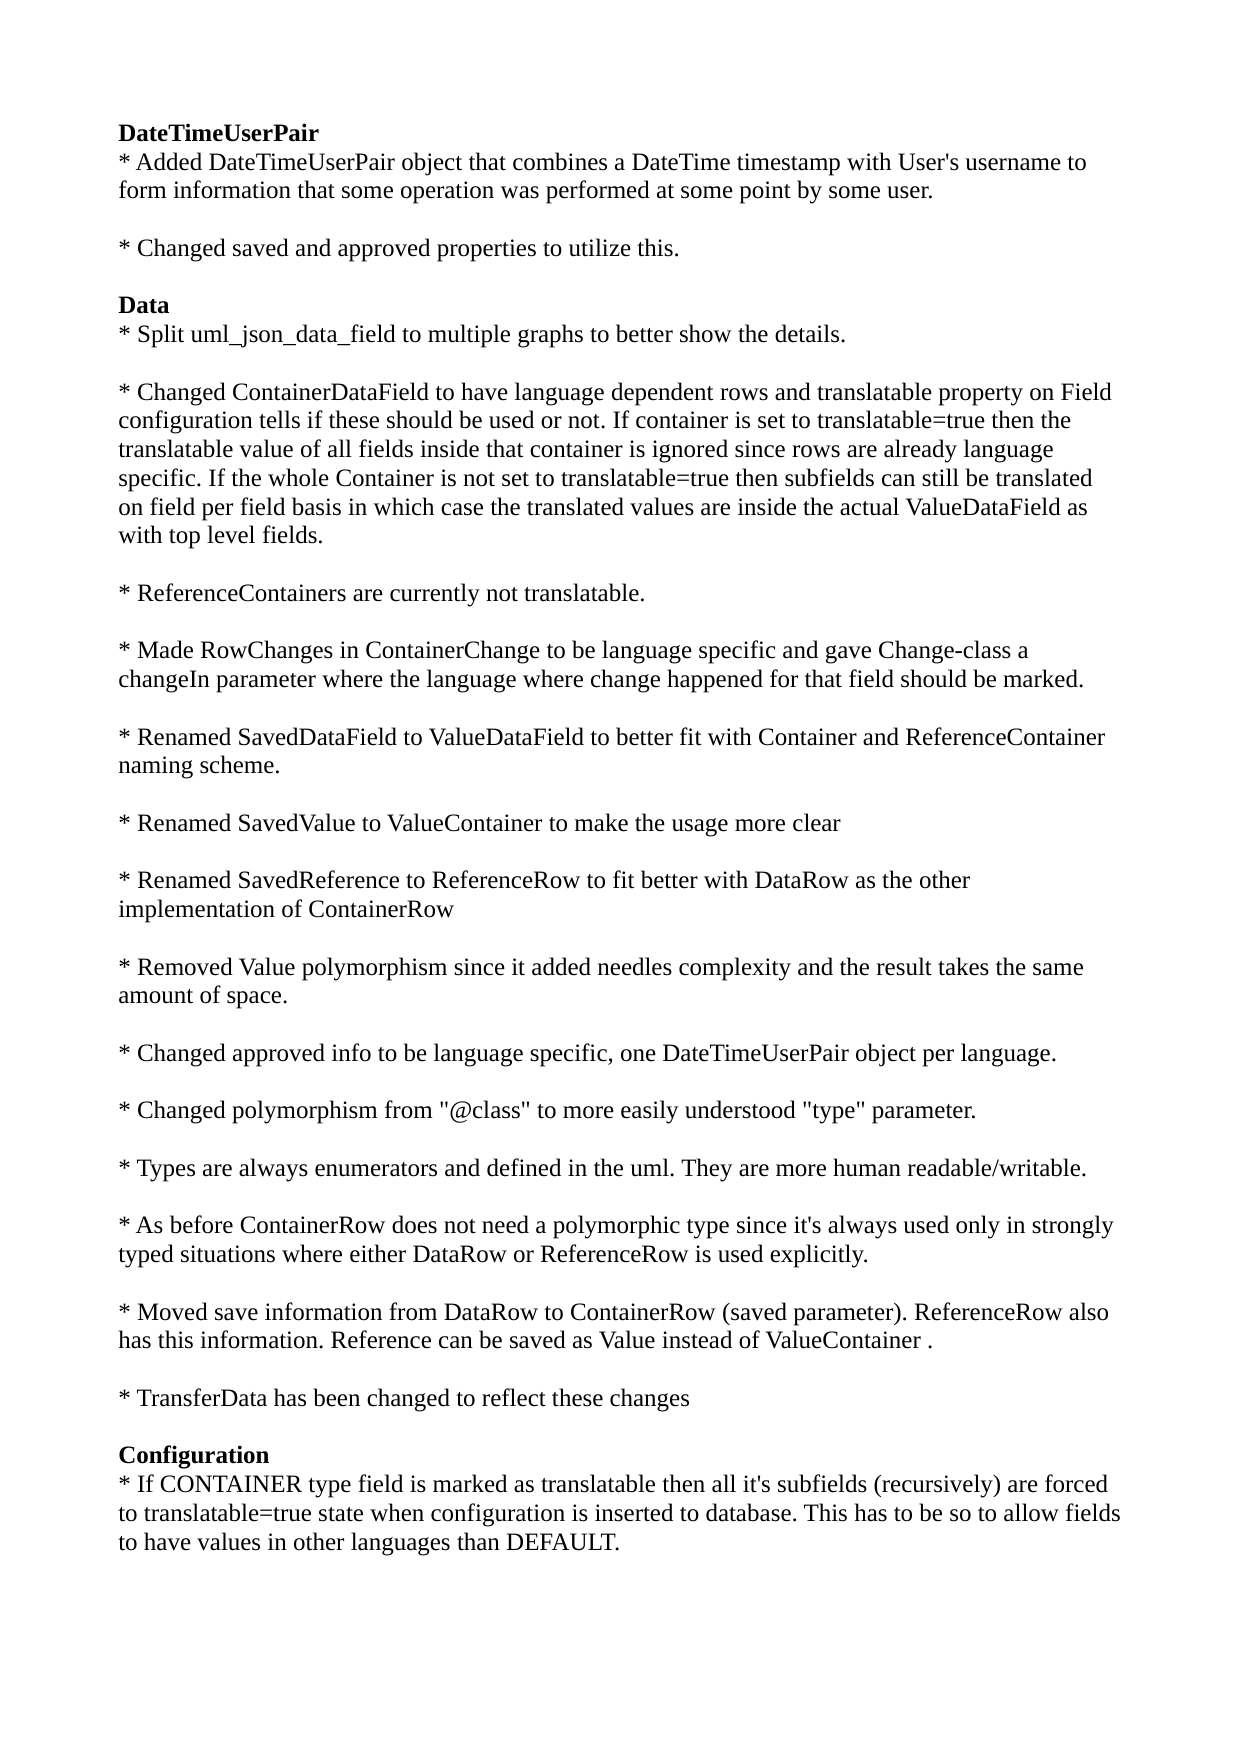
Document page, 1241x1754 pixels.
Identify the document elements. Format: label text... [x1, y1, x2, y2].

text Data [118, 291, 1122, 319]
text * Changed saved and approved properties to utilize this. [118, 233, 1122, 262]
text DateTimeUserPair [118, 118, 1122, 147]
text * Moved save information from DataRow to ContainerRow (saved parameter). ReferenceRow also has this information. Reference can be saved as Value instead of ValueContainer . [118, 1297, 1122, 1354]
text * Renamed SavedDataField to ValueDataField to better fit with Container and ReferenceContainer naming scheme. [118, 722, 1122, 779]
text * Renamed SavedValue to ValueContainer to make the usage more clear [118, 808, 1122, 837]
text * ReferenceContainers are currently not translatable. [118, 578, 1122, 607]
text Configuration [118, 1441, 1122, 1469]
text * Made RowChanges in ContainerChange to be language specific and gave Change-class a changeIn parameter where the language where change happened for that field should be marked. [118, 636, 1122, 693]
text * Removed Value polymorphism since it added needles complexity and the result takes the same amount of space. [118, 952, 1122, 1009]
text * TransferData has been changed to reflect these changes [118, 1383, 1122, 1412]
text * Added DateTimeUserPair object that combines a DateTime timestamp with User's username to form information that some operation was performed at some point by some user. [118, 147, 1122, 204]
text * As before ContainerRow does not need a polymorphic type since it's always used only in strongly typed situations where either DataRow or ReferenceRow is used explicitly. [118, 1211, 1122, 1268]
text * Changed approved info to be language specific, one DateTimeUserPair object per language. [118, 1038, 1122, 1067]
text * Changed polymorphism from "@class" to more easily understood "type" parameter. [118, 1096, 1122, 1124]
text * Split uml_json_data_field to multiple graphs to better show the details. [118, 319, 1122, 348]
text * Renamed SavedReference to ReferenceRow to fit better with DataRow as the other implementation of ContainerRow [118, 866, 1122, 923]
text * Changed ContainerDataField to have language dependent rows and translatable property on Field configuration tells if these should be used or not. If container is set to translatable=true then the translatable value of all fields inside that container is ignored since rows are already language specific. If the whole Container is not set to translatable=true then subfields can still be translated on field per field basis in which case the translated values are inside the actual ValueDataField as with top level fields. [118, 377, 1122, 549]
text * Types are always enumerators and defined in the uml. They are more human readable/writable. [118, 1153, 1122, 1182]
text * If CONTAINER type field is marked as translatable then all it's subfields (recursively) are forced to translatable=true state when configuration is inserted to database. This has to be so to allow fields to have values in other languages than DEFAULT. [118, 1469, 1122, 1556]
